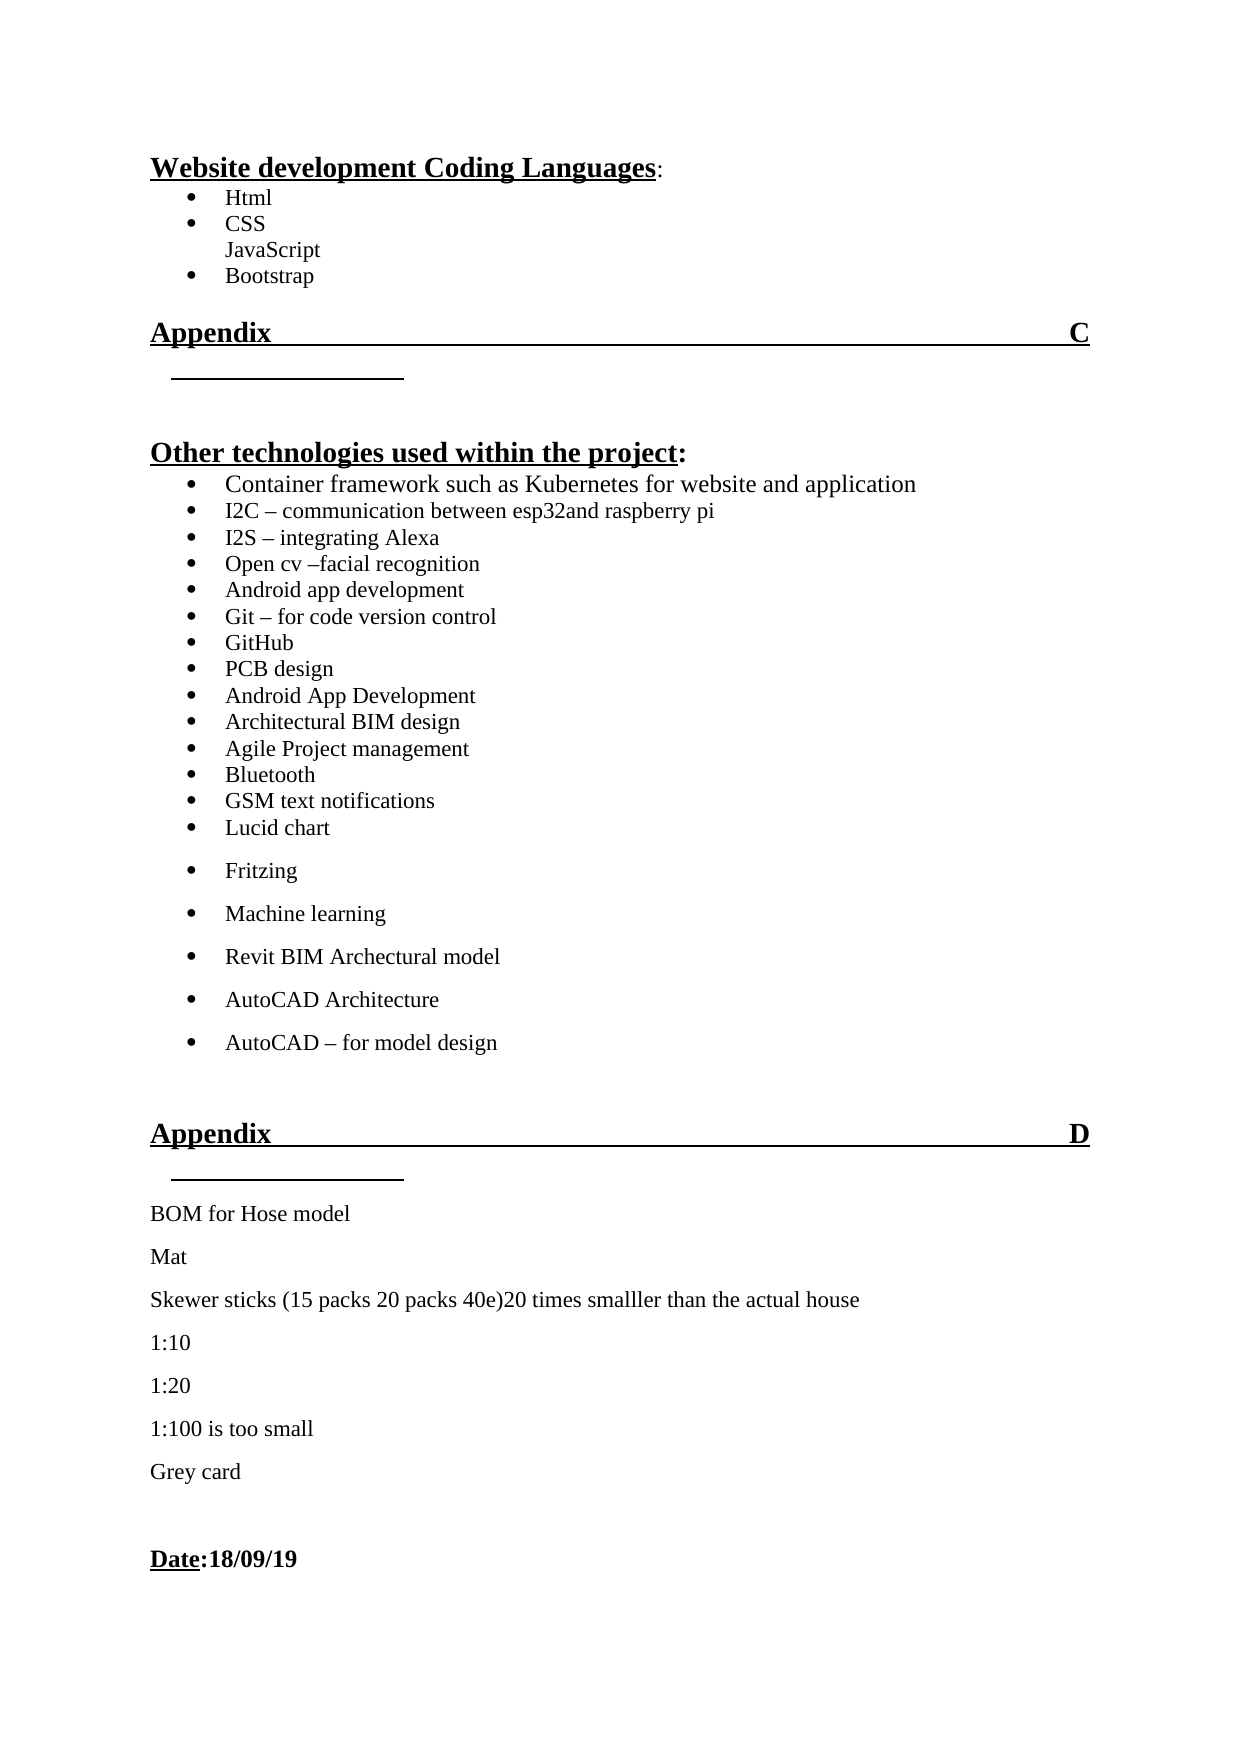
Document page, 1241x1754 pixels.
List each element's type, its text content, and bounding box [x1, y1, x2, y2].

list CSS JavaScript [187, 210, 1090, 263]
list AutoCAD Architecture [187, 986, 1090, 1012]
text Skewer sticks (15 packs 20 packs 40e)20 times smalller than the actual house [150, 1286, 1090, 1313]
list Android app development [187, 576, 1090, 603]
list Container framework such as Kubernetes for website and application [187, 469, 1090, 497]
text 1:100 is too small [150, 1415, 1090, 1442]
list Android App Development [187, 682, 1090, 708]
text BOM for Hose model [150, 1200, 1090, 1227]
text 1:20 [150, 1372, 1090, 1399]
list Bluetooth [187, 761, 1090, 787]
list PCB design [187, 656, 1090, 682]
list I2C – communication between esp32and raspberry pi [187, 497, 1090, 524]
list Open cv –facial recognition [187, 550, 1090, 576]
list Bootstrap [187, 263, 1090, 289]
text Date:18/09/19 [150, 1544, 1090, 1573]
list GitHub [187, 629, 1090, 656]
text Website development Coding Languages: [150, 150, 1090, 183]
text Other technologies used within the project: [150, 435, 1090, 469]
text Grey card [150, 1458, 1090, 1485]
list Agile Project management [187, 734, 1090, 761]
text A [150, 1147, 1090, 1183]
list Revit BIM Archectural model [187, 943, 1090, 969]
list AutoCAD – for model design [187, 1029, 1090, 1055]
list Machine learning [187, 900, 1090, 926]
text Mat [150, 1243, 1090, 1269]
list Fritzing [187, 857, 1090, 883]
list Git – for code version control [187, 603, 1090, 629]
list Lucid chart [187, 814, 1090, 840]
list Html [187, 183, 1090, 210]
text Appendix D [150, 1116, 1090, 1145]
list Architectural BIM design [187, 708, 1090, 734]
text A [150, 346, 1090, 382]
text Appendix C [150, 315, 1090, 344]
list GSM text notifications [187, 787, 1090, 814]
text 1:10 [150, 1329, 1090, 1356]
list I2S – integrating Alexa [187, 524, 1090, 550]
